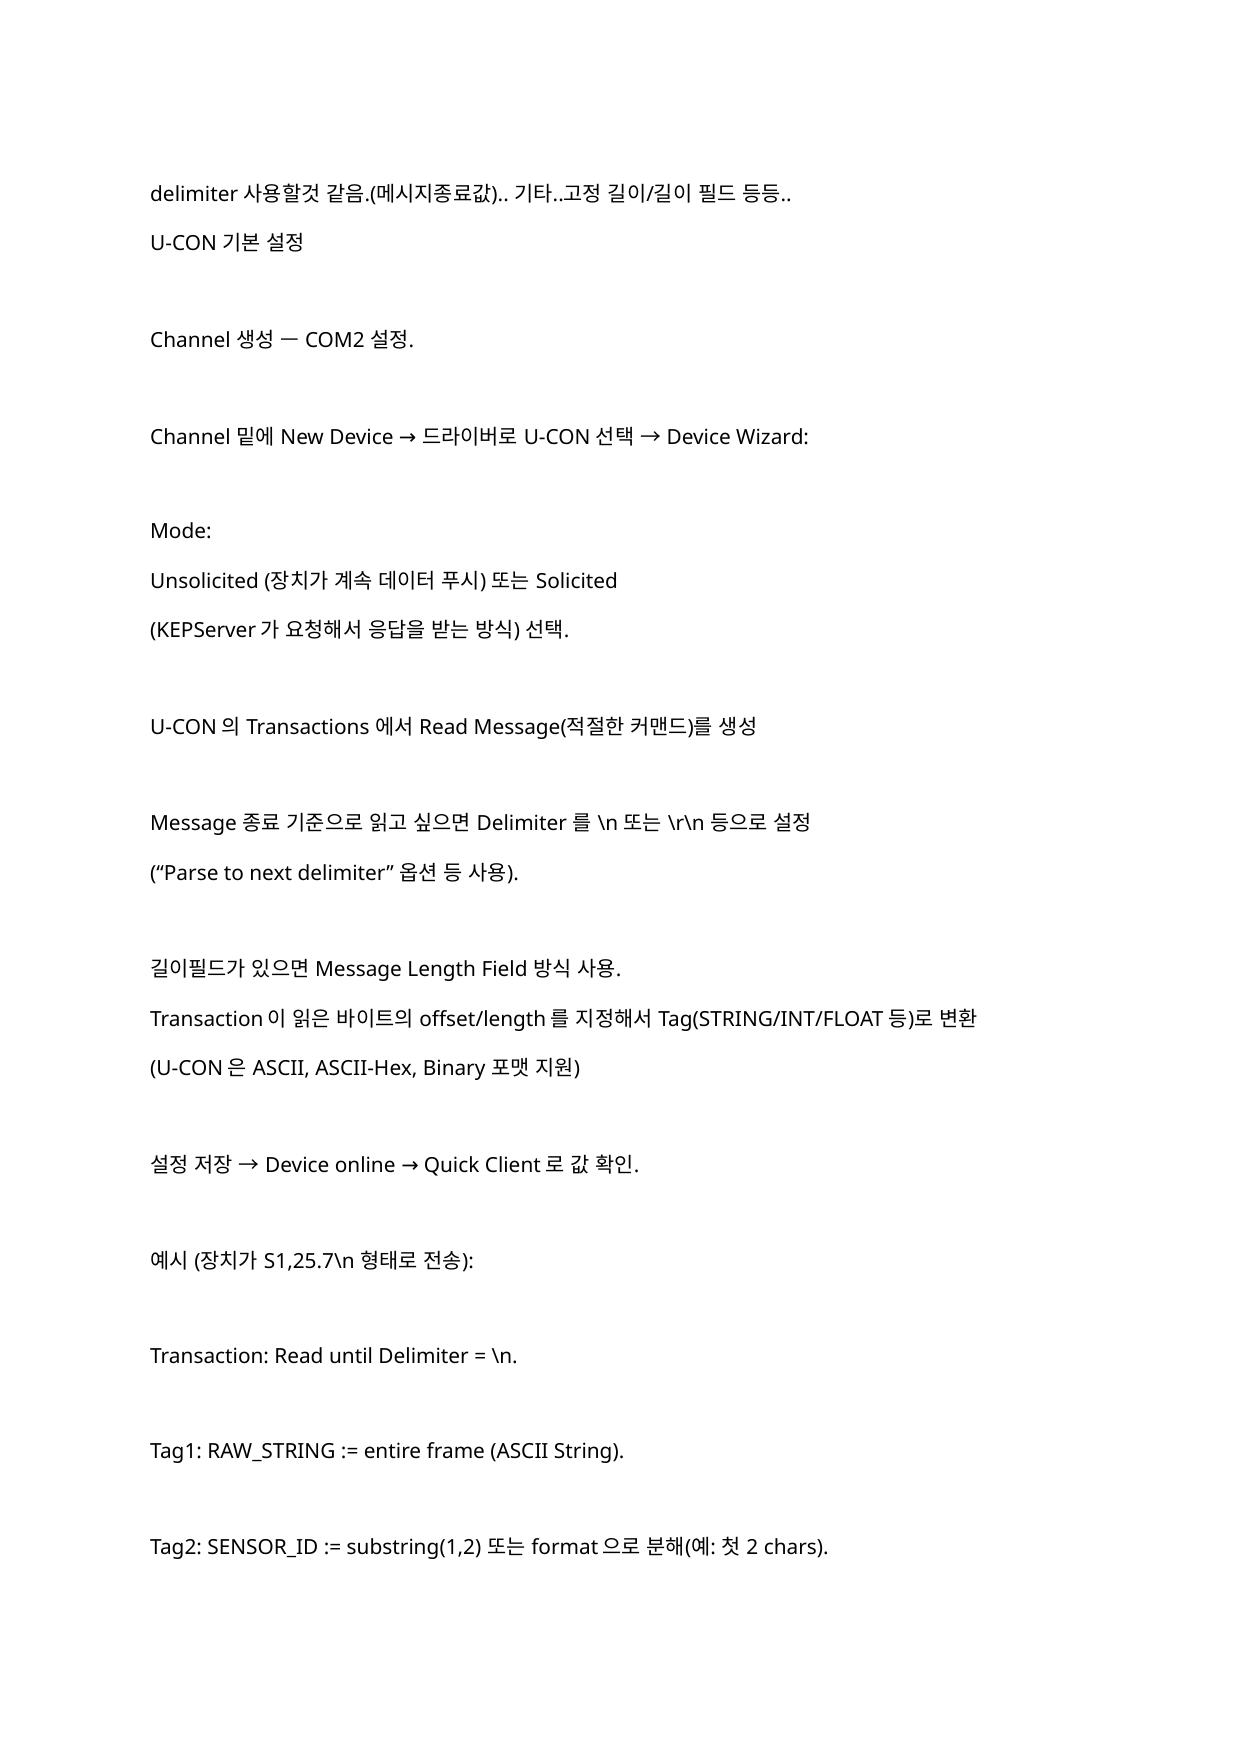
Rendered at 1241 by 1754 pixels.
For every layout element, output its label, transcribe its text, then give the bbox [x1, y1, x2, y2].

text 길이필드가 있으면 Message Length Field 방식 사용. [150, 953, 1090, 983]
text Channel 생성 — COM2 설정. [150, 323, 1090, 353]
text (U-CON은 ASCII, ASCII-Hex, Binary 포맷 지원) [150, 1051, 1090, 1082]
text 예시 (장치가 S1,25.7\n 형태로 전송): [150, 1245, 1090, 1275]
text (“Parse to next delimiter” 옵션 등 사용). [150, 856, 1090, 886]
text Message 종료 기준으로 읽고 싶으면 Delimiter 를 \n 또는 \r\n 등으로 설정 [150, 807, 1090, 837]
text 설정 저장 → Device online → Quick Client로 값 확인. [150, 1148, 1090, 1178]
text U-CON의 Transactions 에서 Read Message(적절한 커맨드)를 생성 [150, 710, 1090, 740]
text U-CON 기본 설정 [150, 227, 1090, 257]
text Tag1: RAW_STRING := entire frame (ASCII String). [150, 1436, 1090, 1464]
text Transaction이 읽은 바이트의 offset/length를 지정해서 Tag(STRING/INT/FLOAT 등)로 변환 [150, 1002, 1090, 1032]
text Tag2: SENSOR_ID := substring(1,2) 또는 format으로 분해(예: 첫 2 chars). [150, 1531, 1090, 1561]
text Mode: [150, 517, 1090, 545]
text Unsolicited (장치가 계속 데이터 푸시) 또는 Solicited [150, 564, 1090, 594]
text Transaction: Read until Delimiter = \n. [150, 1341, 1090, 1370]
text delimiter 사용할것 같음.(메시지종료값).. 기타..고정 길이/길이 필드 등등.. [150, 177, 1090, 207]
text Channel 밑에 New Device → 드라이버로 U-CON 선택 → Device Wizard: [150, 420, 1090, 450]
text (KEPServer가 요청해서 응답을 받는 방식) 선택. [150, 613, 1090, 643]
